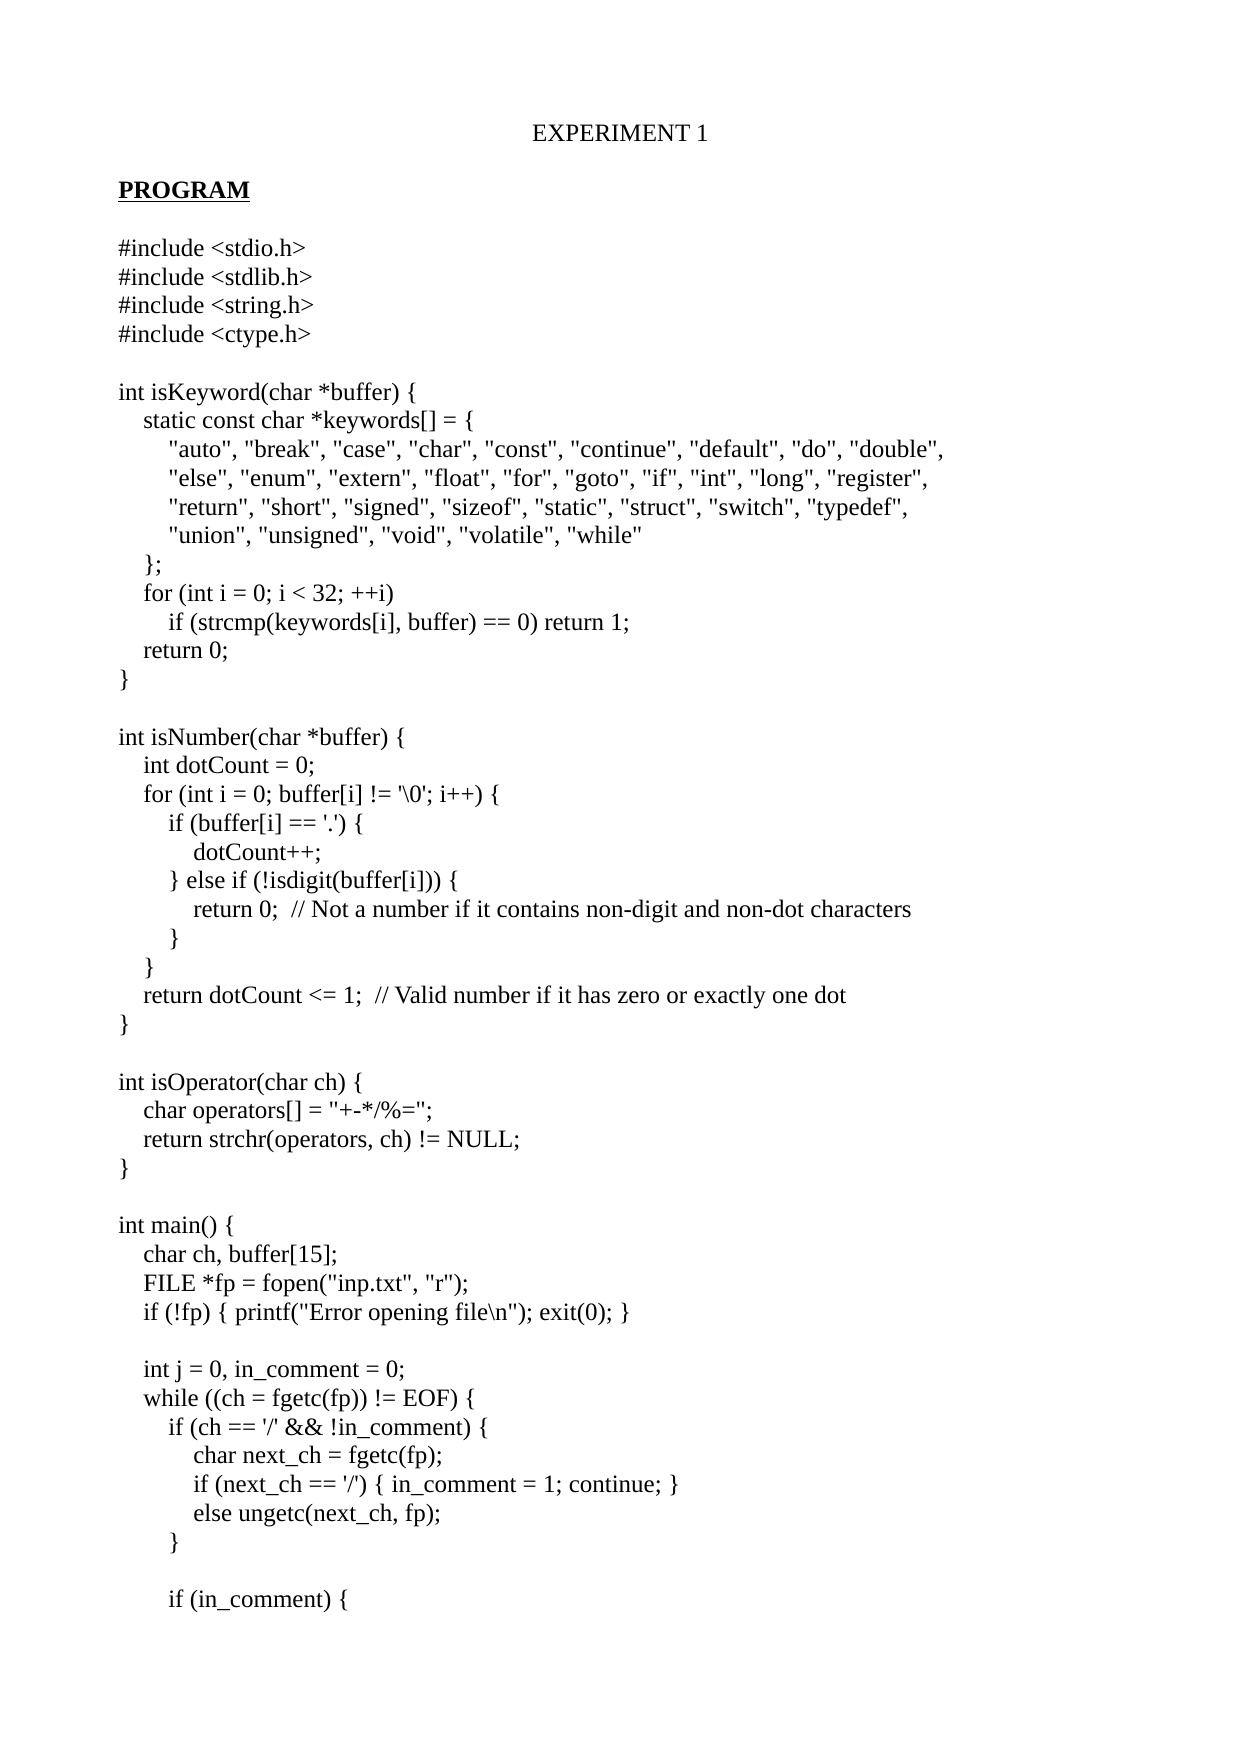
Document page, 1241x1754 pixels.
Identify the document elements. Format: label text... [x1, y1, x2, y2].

text while ((ch = fgetc(fp)) != EOF) { [118, 1383, 1122, 1412]
text "union", "unsigned", "void", "volatile", "while" [118, 521, 1122, 549]
text if (strcmp(keywords[i], buffer) == 0) return 1; [118, 607, 1122, 636]
text #include <string.h> [118, 291, 1122, 319]
text if (next_ch == '/') { in_comment = 1; continue; } [118, 1469, 1122, 1498]
text int dotCount = 0; [118, 751, 1122, 779]
text int isKeyword(char *buffer) { [118, 377, 1122, 406]
text EXPERIMENT 1 [118, 118, 1122, 147]
text int isNumber(char *buffer) { [118, 722, 1122, 751]
text #include <stdlib.h> [118, 262, 1122, 291]
text static const char *keywords[] = { [118, 406, 1122, 434]
text } [118, 952, 1122, 981]
text } [118, 1009, 1122, 1038]
text else ungetc(next_ch, fp); [118, 1498, 1122, 1527]
text int isOperator(char ch) { [118, 1067, 1122, 1096]
text return 0; [118, 636, 1122, 664]
text #include <ctype.h> [118, 319, 1122, 348]
text char operators[] = "+-*/%="; [118, 1096, 1122, 1124]
text if (in_comment) { [118, 1584, 1122, 1613]
text PROGRAM [118, 176, 1122, 204]
text if (!fp) { printf("Error opening file\n"); exit(0); } [118, 1297, 1122, 1326]
text return strchr(operators, ch) != NULL; [118, 1124, 1122, 1153]
text int main() { [118, 1211, 1122, 1239]
text for (int i = 0; buffer[i] != '\0'; i++) { [118, 779, 1122, 808]
text return 0; // Not a number if it contains non-digit and non-dot characters [118, 894, 1122, 923]
text } [118, 664, 1122, 693]
text dotCount++; [118, 837, 1122, 866]
text #include <stdio.h> [118, 233, 1122, 262]
text } [118, 923, 1122, 952]
text if (ch == '/' && !in_comment) { [118, 1412, 1122, 1441]
text FILE *fp = fopen("inp.txt", "r"); [118, 1268, 1122, 1297]
text char ch, buffer[15]; [118, 1239, 1122, 1268]
text "else", "enum", "extern", "float", "for", "goto", "if", "int", "long", "register", [118, 463, 1122, 492]
text } [118, 1527, 1122, 1556]
text "auto", "break", "case", "char", "const", "continue", "default", "do", "double", [118, 434, 1122, 463]
text for (int i = 0; i < 32; ++i) [118, 578, 1122, 607]
text if (buffer[i] == '.') { [118, 808, 1122, 837]
text }; [118, 549, 1122, 578]
text "return", "short", "signed", "sizeof", "static", "struct", "switch", "typedef", [118, 492, 1122, 521]
text return dotCount <= 1; // Valid number if it has zero or exactly one dot [118, 981, 1122, 1009]
text } [118, 1153, 1122, 1182]
text char next_ch = fgetc(fp); [118, 1441, 1122, 1469]
text int j = 0, in_comment = 0; [118, 1354, 1122, 1383]
text } else if (!isdigit(buffer[i])) { [118, 866, 1122, 894]
